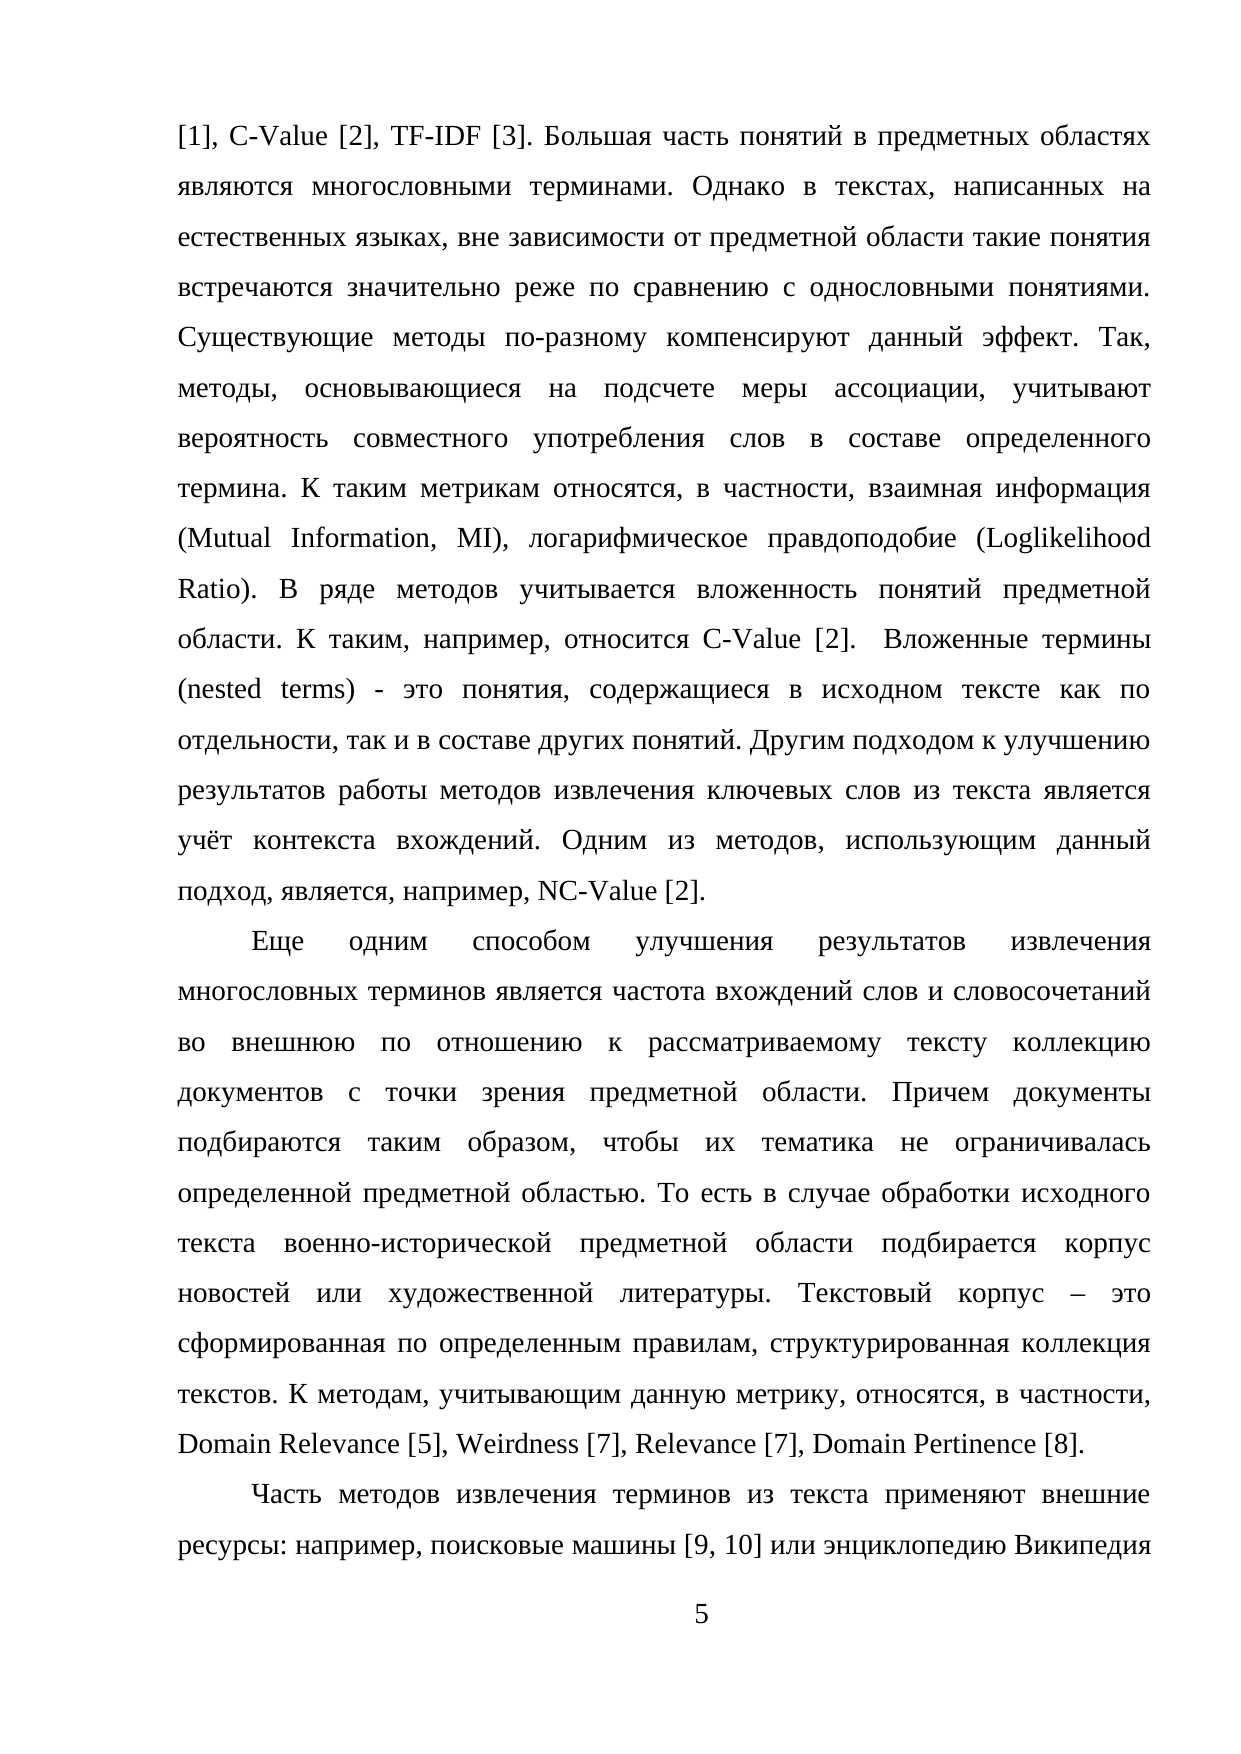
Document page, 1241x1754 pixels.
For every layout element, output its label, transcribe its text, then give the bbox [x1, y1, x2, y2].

text Еще одним способом улучшения результатов извлечения многословных терминов является частота вхождений слов и словосочетаний во внешнюю по отношению к рассматриваемому тексту коллекцию документов с точки зрения предметной области. Причем документы подбираются таким образом, чтобы их тематика не ограничивалась определенной предметной областью. То есть в случае обработки исходного текста военно-исторической предметной области подбирается корпус новостей или художественной литературы. Текстовый корпус – это сформированная по определенным правилам, структурированная коллекция текстов. К методам, учитывающим данную метрику, относятся, в частности, Domain Relevance [5], Weirdness [7], Relevance [7], Domain Pertinence [8]. [177, 923, 1152, 1460]
text [1], C-Value [2], TF-IDF [3]. Большая часть понятий в предметных областях являются многословными терминами. Однако в текстах, написанных на естественных языках, вне зависимости от предметной области такие понятия встречаются значительно реже по сравнению с однословными понятиями. Существующие методы по-разному компенсируют данный эффект. Так, методы, основывающиеся на подсчете меры ассоциации, учитывают вероятность совместного употребления слов в составе определенного термина. К таким метрикам относятся, в частности, взаимная информация (Mutual Information, MI), логарифмическое правдоподобие (Loglikelihood Ratio). В ряде методов учитывается вложенность понятий предметной области. К таким, например, относится C-Value [2]. Вложенные термины (nested terms) - это понятия, содержащиеся в исходном тексте как по отдельности, так и в составе других понятий. Другим подходом к улучшению результатов работы методов извлечения ключевых слов из текста является учёт контекста вхождений. Одним из методов, использующим данный подход, является, например, NC-Value [2]. [177, 118, 1152, 906]
text Часть методов извлечения терминов из текста применяют внешние ресурсы: например, поисковые машины [9, 10] или энциклопедию Википедия [177, 1477, 1152, 1560]
